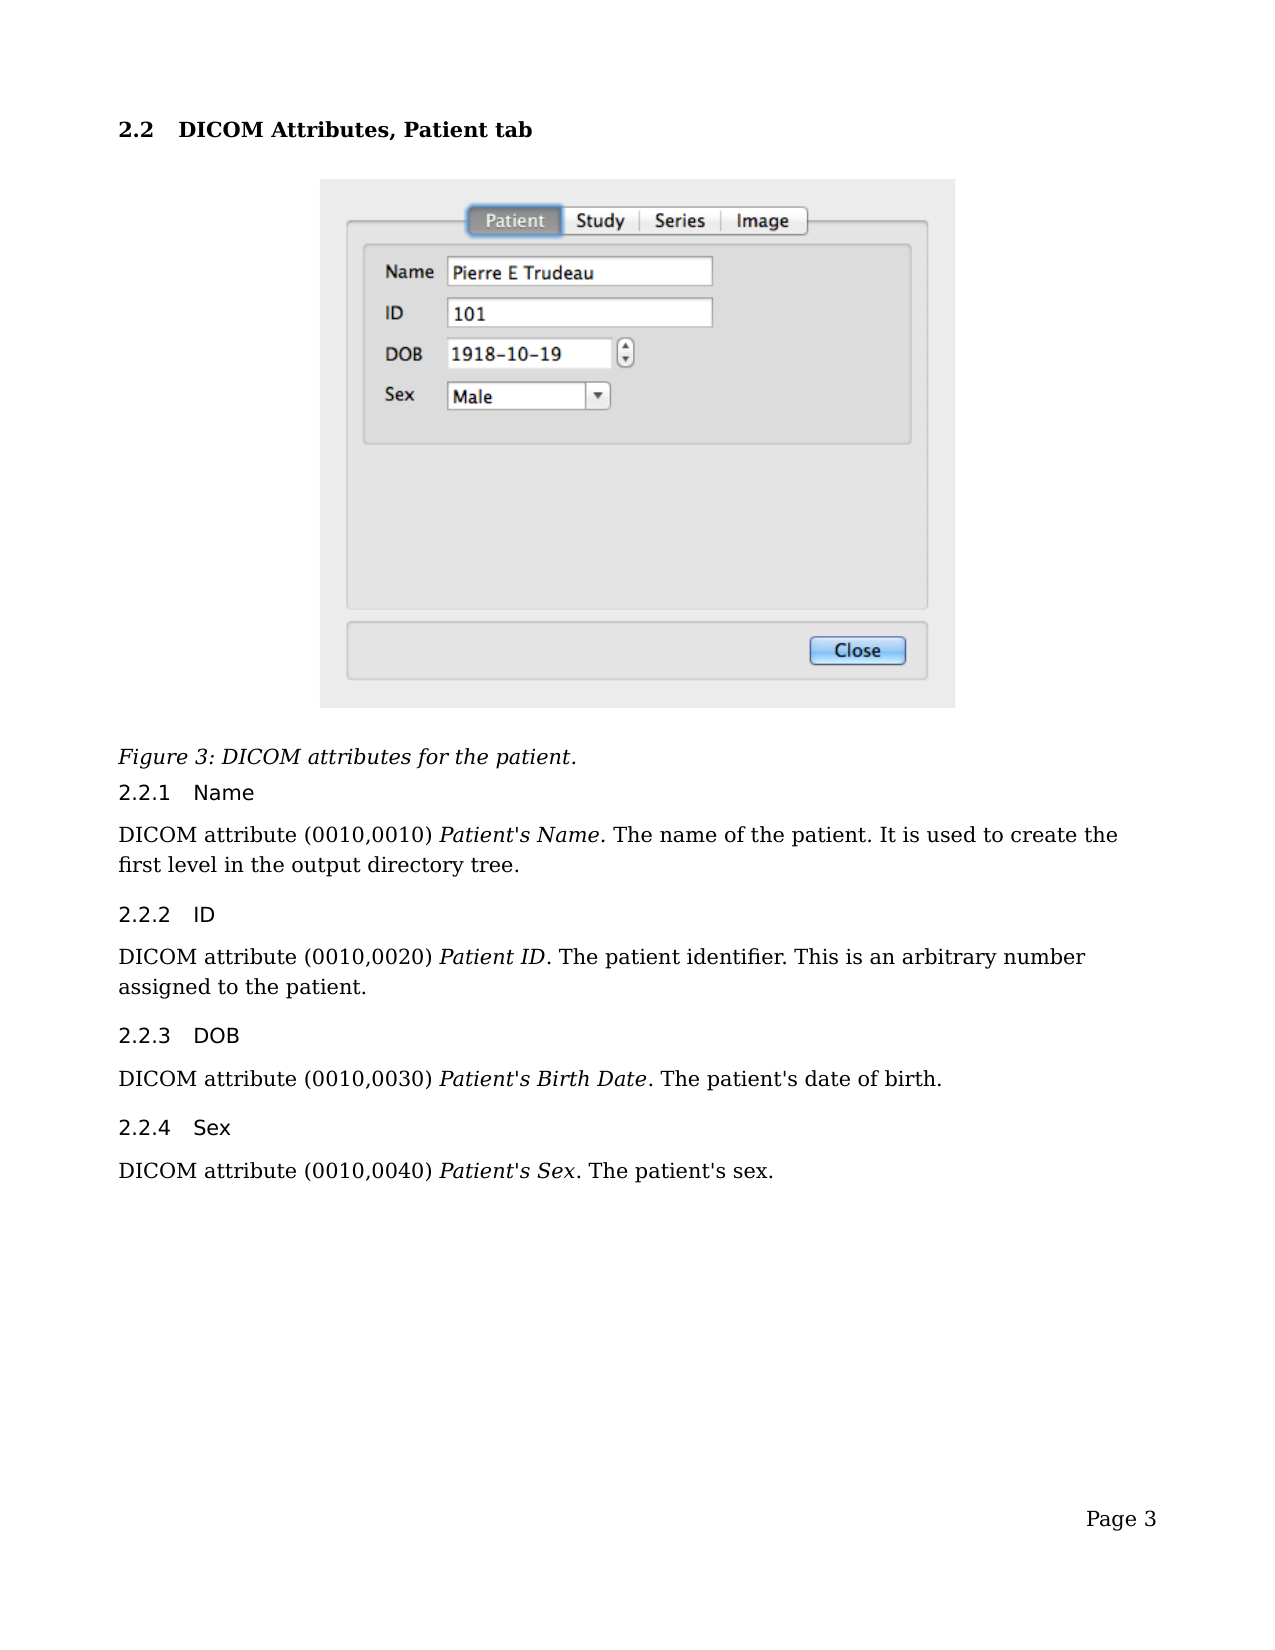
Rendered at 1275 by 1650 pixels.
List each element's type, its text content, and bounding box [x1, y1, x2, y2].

text DICOM attribute (0010,0040) Patient's Sex. The patient's sex. [118, 1153, 1157, 1183]
subtitle Name [118, 769, 1157, 805]
text DICOM attribute (0010,0030) Patient's Birth Date. The patient's date of birth. [118, 1061, 1157, 1091]
text Figure 3: DICOM attributes for the patient. [118, 745, 1157, 769]
subtitle [118, 168, 1157, 745]
subtitle ID [118, 903, 1157, 927]
subtitle DOB [118, 1024, 1157, 1049]
picture [319, 179, 956, 708]
subtitle DICOM Attributes, Patient tab [118, 118, 1157, 143]
text DICOM attribute (0010,0010) Patient's Name. The name of the patient. It is used to create the first level in the output directory tree. [118, 818, 1157, 878]
subtitle Sex [118, 1116, 1157, 1140]
text DICOM attribute (0010,0020) Patient ID. The patient identifier. This is an arbitrary number assigned to the patient. [118, 939, 1157, 999]
